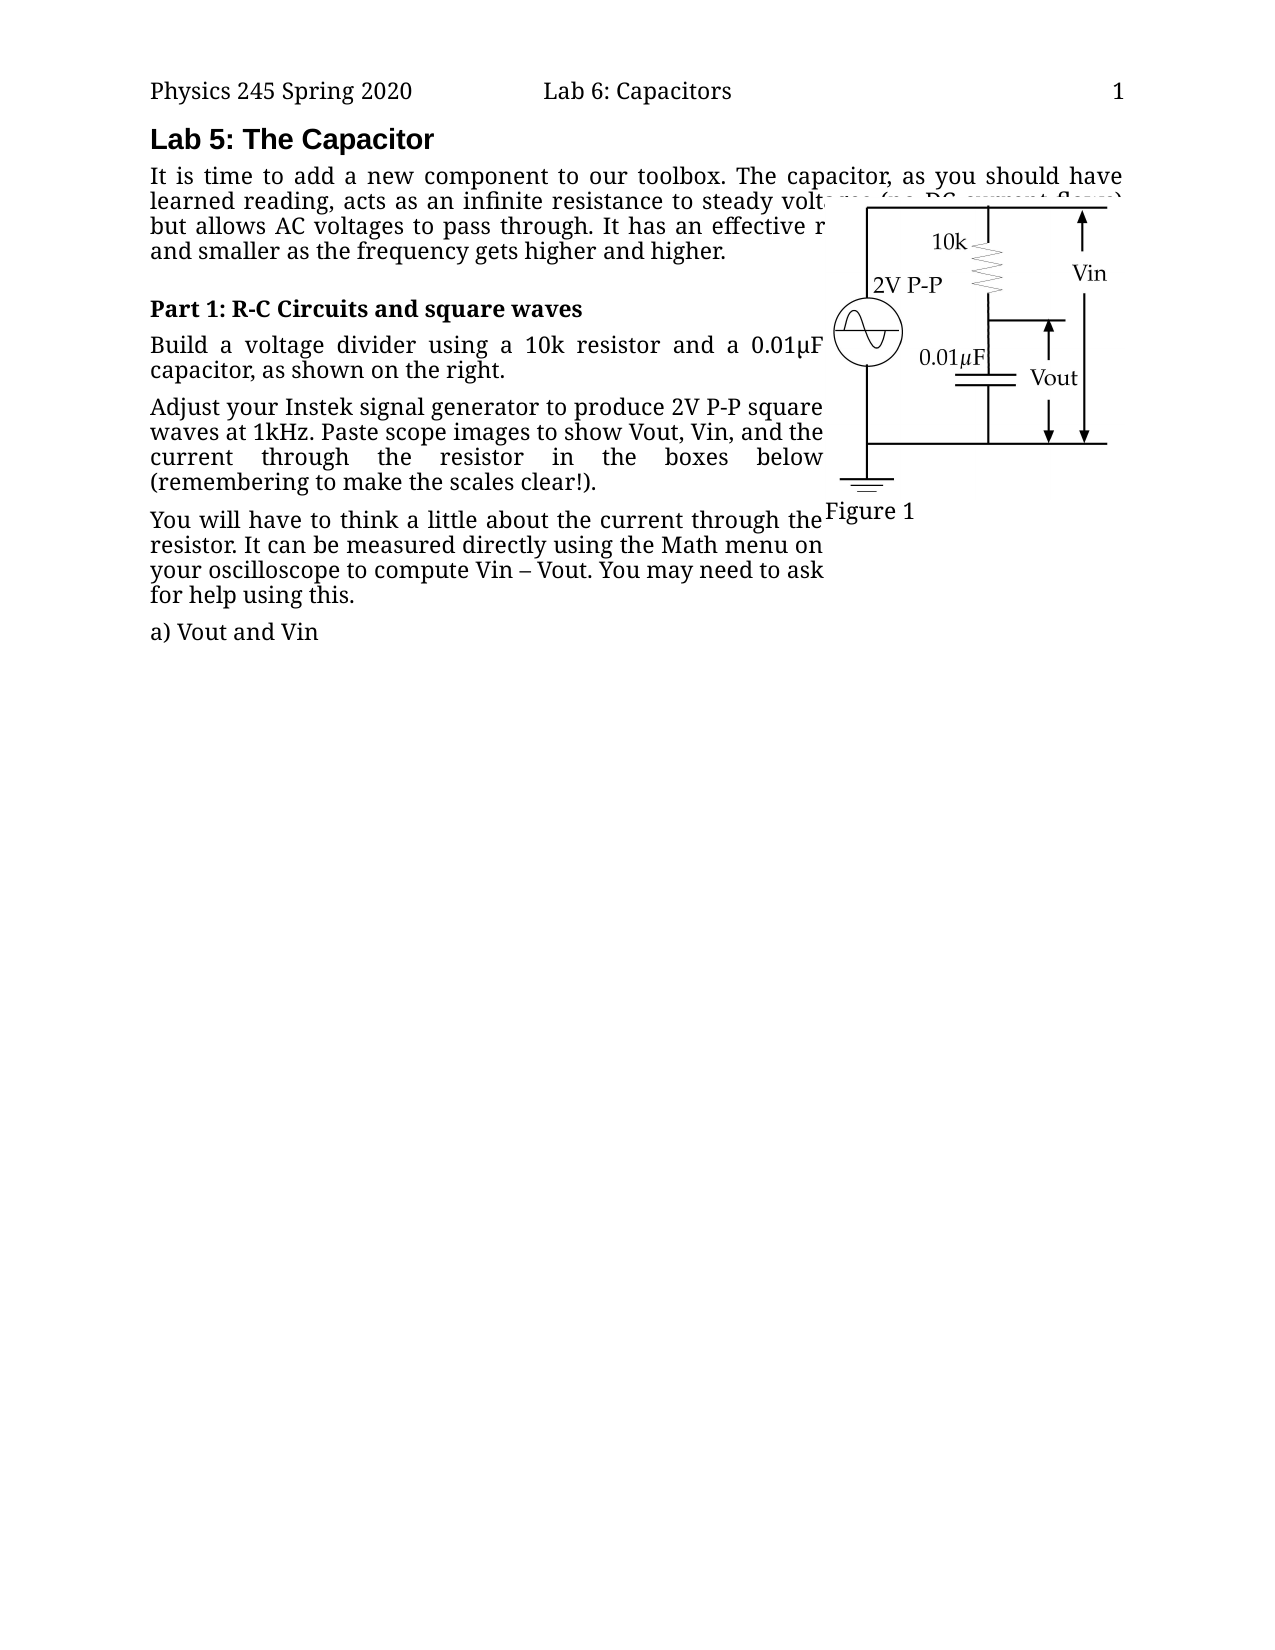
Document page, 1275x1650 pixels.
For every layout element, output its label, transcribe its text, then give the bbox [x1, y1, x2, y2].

text Adjust your Instek signal generator to produce 2V P-P square waves at 1kHz. Paste scope images to show Vout, Vin, and the current through the resistor in the boxes below (remembering to make the scales clear!). [150, 396, 825, 496]
subtitle Lab 5: The Capacitor [150, 129, 1125, 154]
text You will have to think a little about the current through the resistor. It can be measured directly using the Math menu on your oscilloscope to compute Vin – Vout. You may need to ask for help using this. [150, 508, 1125, 608]
subtitle [825, 525, 1125, 573]
text It is time to add a new component to our toolbox. The capacitor, as you should have learned reading, acts as an infinite resistance to steady voltages (no DC current flows) but allows AC voltages to pass through. It has an effective resistance that gets smaller and smaller as the frequency gets higher and higher. [150, 164, 1125, 264]
text Build a voltage divider using a 10k resistor and a 0.01µF capacitor, as shown on the right. [150, 333, 825, 383]
text a) Vout and Vin [150, 621, 1125, 646]
text Figure 1 [825, 500, 1125, 525]
subtitle Part 1: R-C Circuits and square waves [150, 298, 825, 323]
picture [825, 197, 1125, 500]
